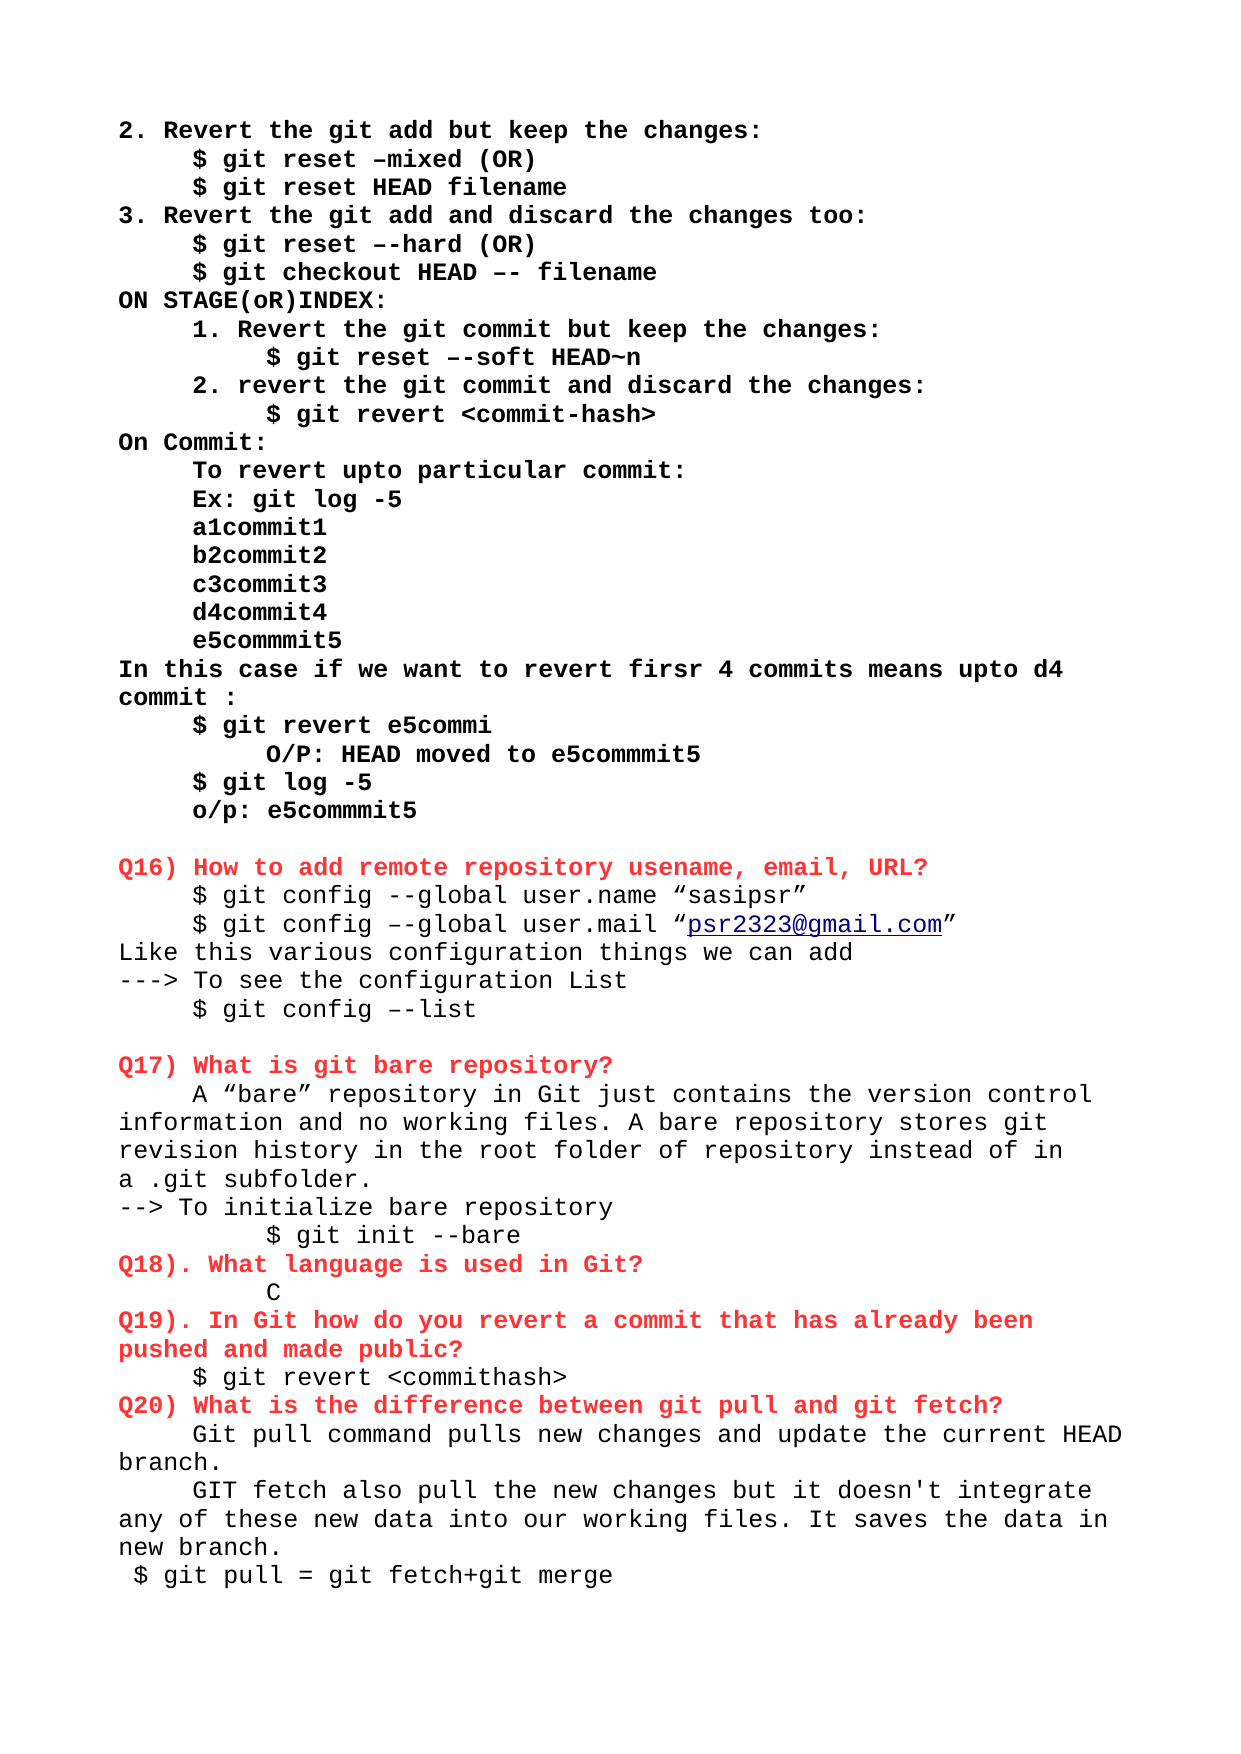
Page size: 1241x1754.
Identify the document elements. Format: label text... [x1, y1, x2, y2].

text ON STAGE(oR)INDEX: [118, 288, 1122, 316]
text Q17) What is git bare repository? [118, 1053, 1122, 1081]
text $ git reset –-hard (OR) [118, 231, 1122, 260]
text Q18). What language is used in Git? [118, 1251, 1122, 1280]
text On Commit: [118, 430, 1122, 458]
text ---> To see the configuration List [118, 968, 1122, 996]
text 2. revert the git commit and discard the changes: [118, 373, 1122, 401]
text e5commmit5 [118, 628, 1122, 656]
text GIT fetch also pull the new changes but it doesn't integrate any of these new data into our working files. It saves the data in new branch. [118, 1478, 1122, 1563]
text $ git config –-global user.mail “psr2323@gmail.com” [118, 911, 1122, 940]
text Q16) How to add remote repository usename, email, URL? [118, 855, 1122, 883]
text 2. Revert the git add but keep the changes: [118, 118, 1122, 146]
text In this case if we want to revert firsr 4 commits means upto d4 commit : [118, 656, 1122, 713]
text a1commit1 [118, 515, 1122, 543]
text To revert upto particular commit: [118, 458, 1122, 486]
text Ex: git log -5 [118, 486, 1122, 515]
text $ git checkout HEAD –- filename [118, 260, 1122, 288]
text $ git pull = git fetch+git merge [118, 1563, 1122, 1591]
text $ git reset HEAD filename [118, 175, 1122, 203]
text c3commit3 [118, 571, 1122, 600]
text Q19). In Git how do you revert a commit that has already been pushed and made public? [118, 1308, 1122, 1365]
text Like this various configuration things we can add [118, 940, 1122, 968]
text --> To initialize bare repository [118, 1195, 1122, 1223]
text A “bare” repository in Git just contains the version control information and no working files. A bare repository stores git revision history in the root folder of repository instead of in a .git subfolder. [118, 1081, 1122, 1195]
text 3. Revert the git add and discard the changes too: [118, 203, 1122, 231]
text b2commit2 [118, 543, 1122, 571]
text Git pull command pulls new changes and update the current HEAD branch. [118, 1421, 1122, 1478]
text C [118, 1280, 1122, 1308]
text $ git config –-list [118, 996, 1122, 1025]
text $ git config --global user.name “sasipsr” [118, 883, 1122, 911]
text $ git revert e5commi [118, 713, 1122, 741]
text $ git log -5 [118, 770, 1122, 798]
text o/p: e5commmit5 [118, 798, 1122, 826]
text $ git reset –-soft HEAD~n [118, 345, 1122, 373]
text Q20) What is the difference between git pull and git fetch? [118, 1393, 1122, 1421]
text 1. Revert the git commit but keep the changes: [118, 316, 1122, 345]
text $ git init --bare [118, 1223, 1122, 1251]
text O/P: HEAD moved to e5commmit5 [118, 741, 1122, 770]
text d4commit4 [118, 600, 1122, 628]
text $ git reset –mixed (OR) [118, 146, 1122, 175]
text $ git revert <commithash> [118, 1365, 1122, 1393]
text $ git revert <commit-hash> [118, 401, 1122, 430]
